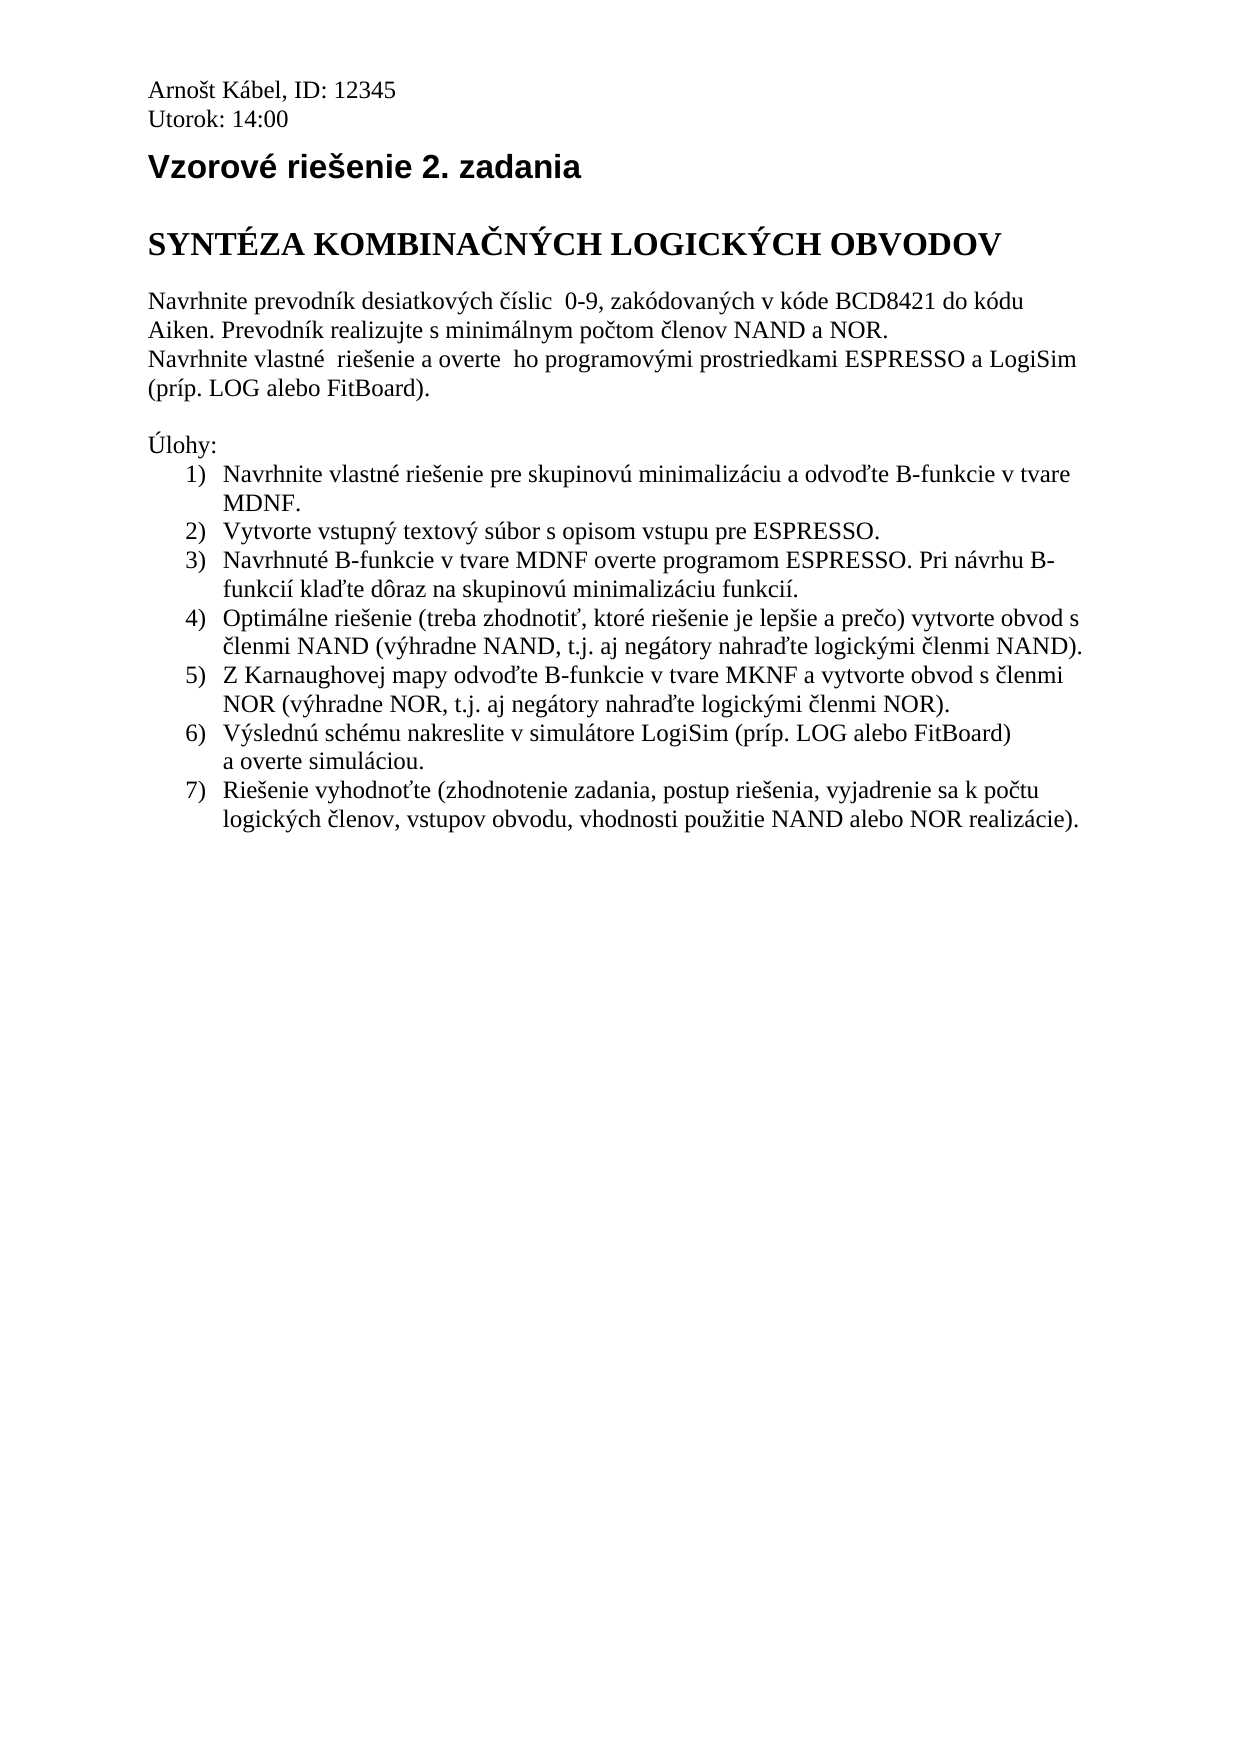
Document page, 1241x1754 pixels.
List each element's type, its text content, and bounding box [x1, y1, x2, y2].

text Navrhnite vlastné riešenie a overte ho programovými prostriedkami ESPRESSO a LogiSim (príp. LOG alebo FitBoard). [148, 344, 1093, 401]
text Úlohy: [148, 430, 1093, 459]
list Optimálne riešenie (treba zhodnotiť, ktoré riešenie je lepšie a prečo) vytvorte obvod s členmi NAND (výhradne NAND, t.j. aj negátory nahraďte logickými členmi NAND). [185, 603, 1093, 660]
list Vytvorte vstupný textový súbor s opisom vstupu pre ESPRESSO. [185, 516, 1093, 545]
list Riešenie vyhodnoťte (zhodnotenie zadania, postup riešenia, vyjadrenie sa k počtu logických členov, vstupov obvodu, vhodnosti použitie NAND alebo NOR realizácie). [185, 775, 1093, 833]
list Navrhnuté B-funkcie v tvare MDNF overte programom ESPRESSO. Pri návrhu B-funkcií klaďte dôraz na skupinovú minimalizáciu funkcií. [185, 545, 1093, 603]
text Vzorové riešenie 2. zadania [148, 148, 1093, 186]
list Navrhnite vlastné riešenie pre skupinovú minimalizáciu a odvoďte B-funkcie v tvare MDNF. [185, 459, 1093, 516]
text Navrhnite prevodník desiatkových číslic 0-9, zakódovaných v kóde BCD8421 do kódu Aiken. Prevodník realizujte s minimálnym počtom členov NAND a NOR. [148, 286, 1093, 344]
list Z Karnaughovej mapy odvoďte B-funkcie v tvare MKNF a vytvorte obvod s členmi NOR (výhradne NOR, t.j. aj negátory nahraďte logickými členmi NOR). [185, 660, 1093, 718]
text SYNTÉZA KOMBINAČNÝCH LOGICKÝCH OBVODOV [148, 224, 1093, 263]
list Výslednú schému nakreslite v simulátore LogiSim (príp. LOG alebo FitBoard) a overte simuláciou. [185, 718, 1093, 775]
